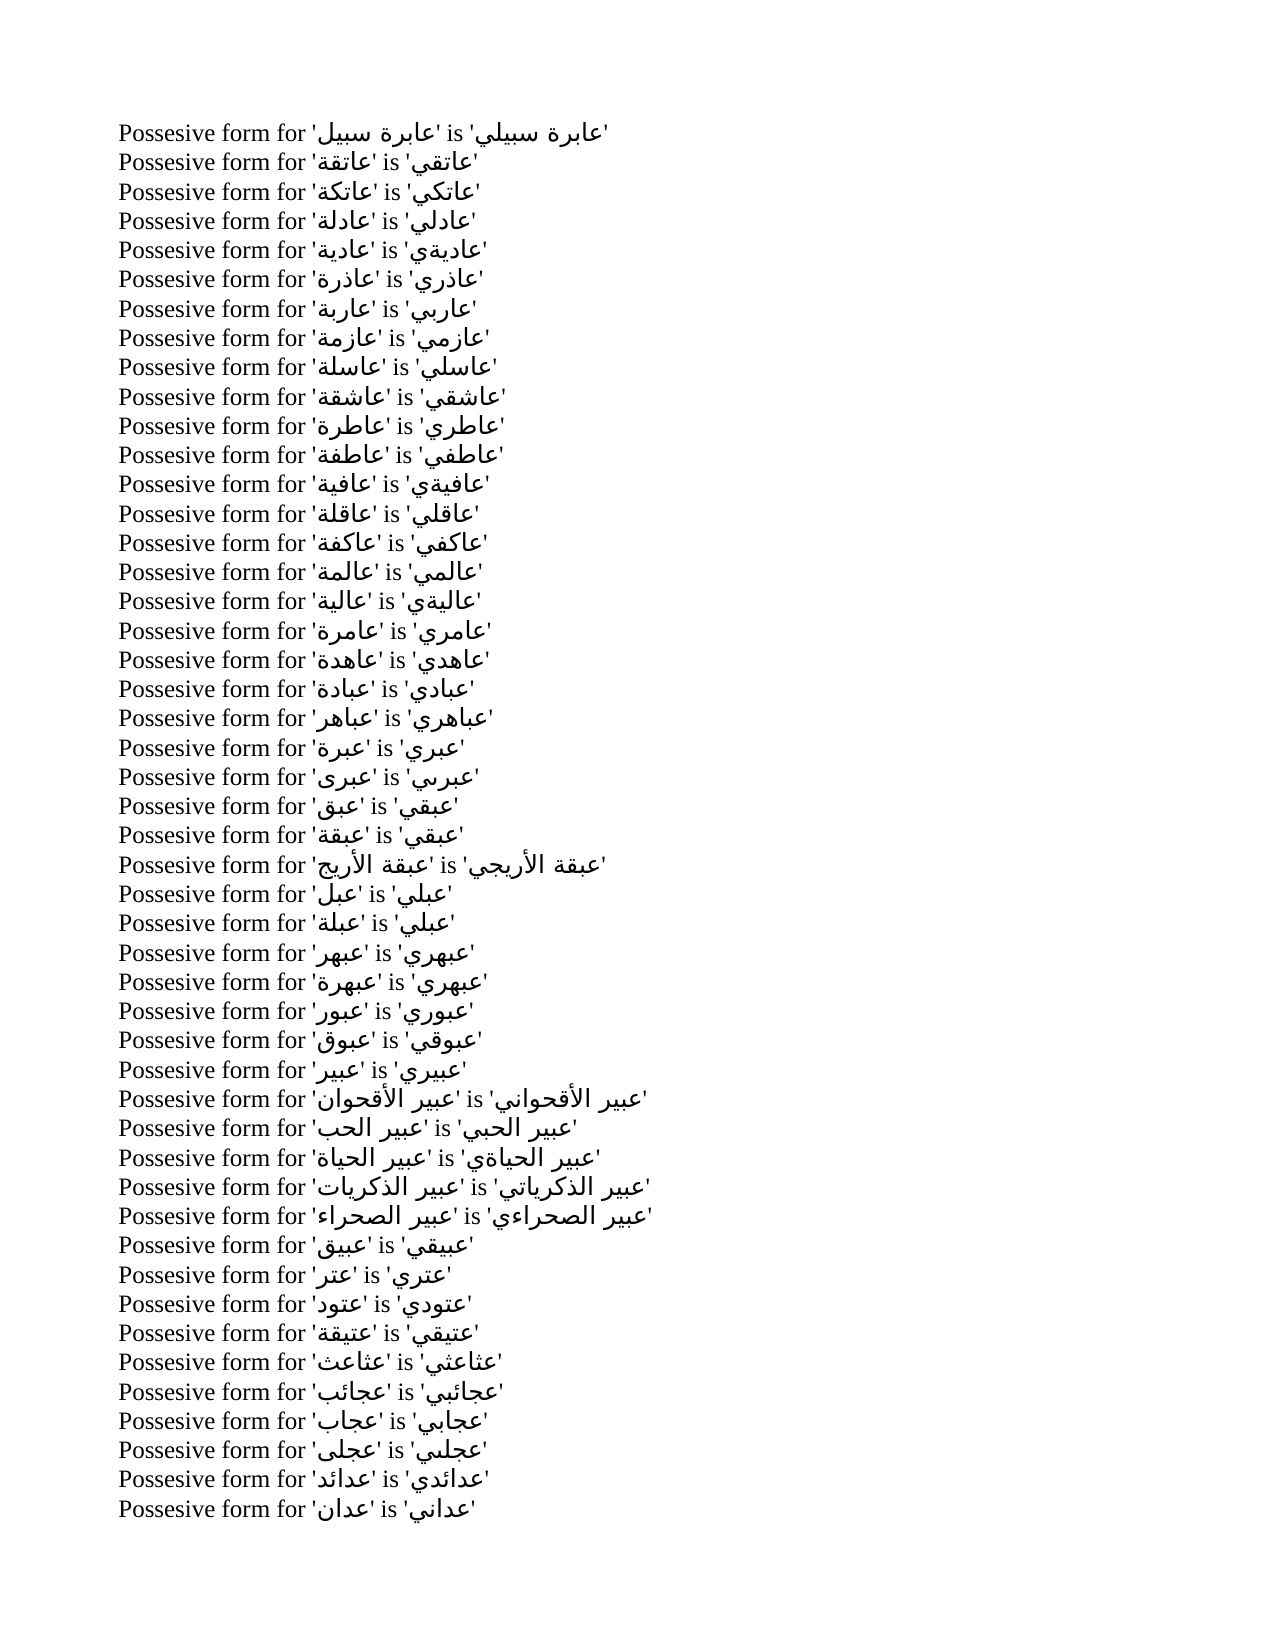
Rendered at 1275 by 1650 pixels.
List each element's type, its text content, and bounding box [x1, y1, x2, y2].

text Possesive form for 'عبير الذكريات' is 'عبير الذكرياتي' [118, 1172, 1157, 1201]
text Possesive form for 'عجاب' is 'عجابي' [118, 1406, 1157, 1435]
text Possesive form for 'عبير' is 'عبيري' [118, 1055, 1157, 1084]
text Possesive form for 'عبهر' is 'عبهري' [118, 938, 1157, 967]
text Possesive form for 'عاذرة' is 'عاذري' [118, 264, 1157, 294]
text Possesive form for 'عازمة' is 'عازمي' [118, 323, 1157, 352]
text Possesive form for 'عاربة' is 'عاربي' [118, 294, 1157, 323]
text Possesive form for 'عتود' is 'عتودي' [118, 1289, 1157, 1318]
text Possesive form for 'عاكفة' is 'عاكفي' [118, 528, 1157, 557]
text Possesive form for 'عبقة' is 'عبقي' [118, 821, 1157, 850]
text Possesive form for 'عبوق' is 'عبوقي' [118, 1026, 1157, 1055]
text Possesive form for 'عبيق' is 'عبيقي' [118, 1230, 1157, 1260]
text Possesive form for 'عبلة' is 'عبلي' [118, 908, 1157, 938]
text Possesive form for 'عبير الأقحوان' is 'عبير الأقحواني' [118, 1084, 1157, 1113]
text Possesive form for 'عافية' is 'عافيةي' [118, 469, 1157, 499]
text Possesive form for 'عباهر' is 'عباهري' [118, 703, 1157, 733]
text Possesive form for 'عبرى' is 'عبرىي' [118, 762, 1157, 791]
text Possesive form for 'عبقة الأريج' is 'عبقة الأريجي' [118, 850, 1157, 879]
text Possesive form for 'عبور' is 'عبوري' [118, 996, 1157, 1026]
text Possesive form for 'عبق' is 'عبقي' [118, 791, 1157, 821]
text Possesive form for 'عثاعث' is 'عثاعثي' [118, 1347, 1157, 1377]
text Possesive form for 'عتر' is 'عتري' [118, 1260, 1157, 1289]
text Possesive form for 'عبير الصحراء' is 'عبير الصحراءي' [118, 1201, 1157, 1230]
text Possesive form for 'عبير الحب' is 'عبير الحبي' [118, 1113, 1157, 1143]
text Possesive form for 'عاقلة' is 'عاقلي' [118, 499, 1157, 528]
text Possesive form for 'عدائد' is 'عدائدي' [118, 1464, 1157, 1494]
text Possesive form for 'عاتقة' is 'عاتقي' [118, 147, 1157, 177]
text Possesive form for 'عبرة' is 'عبري' [118, 733, 1157, 762]
text Possesive form for 'عاطفة' is 'عاطفي' [118, 440, 1157, 469]
text Possesive form for 'عبير الحياة' is 'عبير الحياةي' [118, 1143, 1157, 1172]
text Possesive form for 'عاطرة' is 'عاطري' [118, 411, 1157, 440]
text Possesive form for 'عالمة' is 'عالمي' [118, 557, 1157, 586]
text Possesive form for 'عبل' is 'عبلي' [118, 879, 1157, 908]
text Possesive form for 'عاهدة' is 'عاهدي' [118, 645, 1157, 674]
text Possesive form for 'عادية' is 'عاديةي' [118, 235, 1157, 264]
text Possesive form for 'عبادة' is 'عبادي' [118, 674, 1157, 703]
text Possesive form for 'عاتكة' is 'عاتكي' [118, 177, 1157, 206]
text Possesive form for 'عامرة' is 'عامري' [118, 616, 1157, 645]
text Possesive form for 'عادلة' is 'عادلي' [118, 206, 1157, 235]
text Possesive form for 'عدان' is 'عداني' [118, 1494, 1157, 1523]
text Possesive form for 'عالية' is 'عاليةي' [118, 586, 1157, 616]
text Possesive form for 'عجلى' is 'عجلىي' [118, 1435, 1157, 1464]
text Possesive form for 'عاشقة' is 'عاشقي' [118, 382, 1157, 411]
text Possesive form for 'عبهرة' is 'عبهري' [118, 967, 1157, 996]
text Possesive form for 'عتيقة' is 'عتيقي' [118, 1318, 1157, 1347]
text Possesive form for 'عابرة سبيل' is 'عابرة سبيلي' [118, 118, 1157, 147]
text Possesive form for 'عاسلة' is 'عاسلي' [118, 352, 1157, 382]
text Possesive form for 'عجائب' is 'عجائبي' [118, 1377, 1157, 1406]
